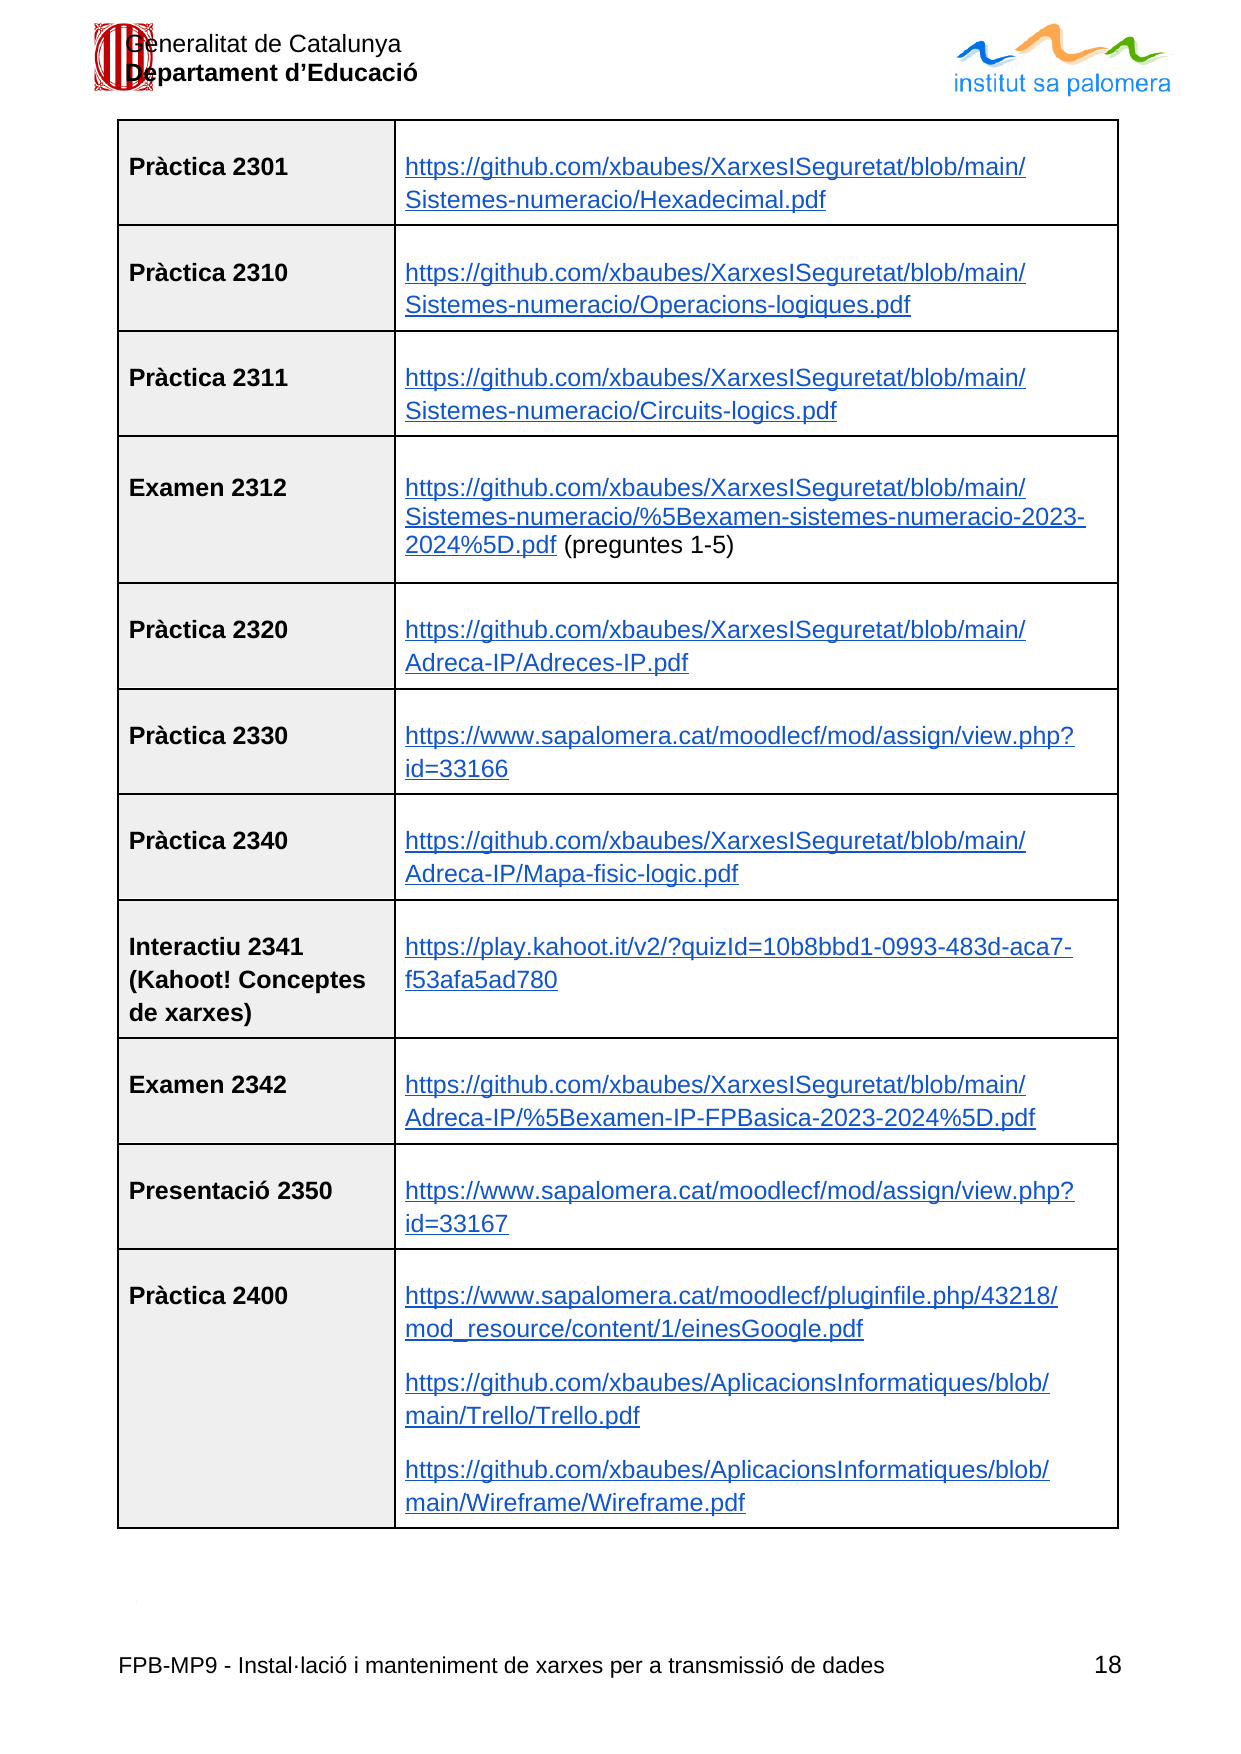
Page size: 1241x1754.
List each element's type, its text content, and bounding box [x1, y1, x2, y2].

table_cell https://github.com/xbaubes/XarxesISeguretat/blob/main/Adreca-IP/%5Bexamen-IP-FPBasica-2023-2024%5D.pdf [396, 1039, 1117, 1142]
table_cell https://www.sapalomera.cat/moodlecf/mod/assign/view.php?id=33166 [396, 690, 1117, 793]
table_cell https://github.com/xbaubes/XarxesISeguretat/blob/main/Sistemes-numeracio/Operacions-logiques.pdf [396, 226, 1117, 330]
table_cell https://www.sapalomera.cat/moodlecf/mod/assign/view.php?id=33167 [396, 1145, 1117, 1248]
table_cell https://github.com/xbaubes/XarxesISeguretat/blob/main/Sistemes-numeracio/%5Bexamen-sistemes-numeracio-2023-2024%5D.pdf (preguntes 1-5) [396, 437, 1117, 582]
table_cell Pràctica 2311 [119, 332, 394, 435]
table_cell Pràctica 2301 [119, 121, 394, 224]
table_cell Pràctica 2320 [119, 584, 394, 687]
picture [93, 21, 154, 93]
table_cell https://github.com/xbaubes/XarxesISeguretat/blob/main/Sistemes-numeracio/Circuits-logics.pdf [396, 332, 1117, 435]
table_cell Examen 2342 [119, 1039, 394, 1142]
table_cell https://github.com/xbaubes/XarxesISeguretat/blob/main/Adreca-IP/Mapa-fisic-logic.pdf [396, 795, 1117, 898]
table_cell Pràctica 2310 [119, 226, 394, 330]
table_cell Examen 2312 [119, 437, 394, 582]
table_cell Pràctica 2330 [119, 690, 394, 793]
table_cell https://play.kahoot.it/v2/?quizId=10b8bbd1-0993-483d-aca7-f53afa5ad780 [396, 901, 1117, 1037]
table_cell https://github.com/xbaubes/XarxesISeguretat/blob/main/Sistemes-numeracio/Hexadecimal.pdf [396, 121, 1117, 224]
table_cell Interactiu 2341 (Kahoot! Conceptes de xarxes) [119, 901, 394, 1037]
table_cell https://github.com/xbaubes/XarxesISeguretat/blob/main/Adreca-IP/Adreces-IP.pdf [396, 584, 1117, 687]
table_cell Pràctica 2340 [119, 795, 394, 898]
picture [947, 21, 1176, 100]
table_cell Pràctica 2400 [119, 1250, 394, 1527]
table_cell https://www.sapalomera.cat/moodlecf/pluginfile.php/43218/mod_resource/content/1/einesGoogle.pdf https://github.com/xbaubes/AplicacionsInformatiques/blob/main/Trello/Trello.pdf https://github.com/xbaubes/AplicacionsInformatiques/blob/main/Wireframe/Wireframe.pdf [396, 1250, 1117, 1527]
table_cell Presentació 2350 [119, 1145, 394, 1248]
